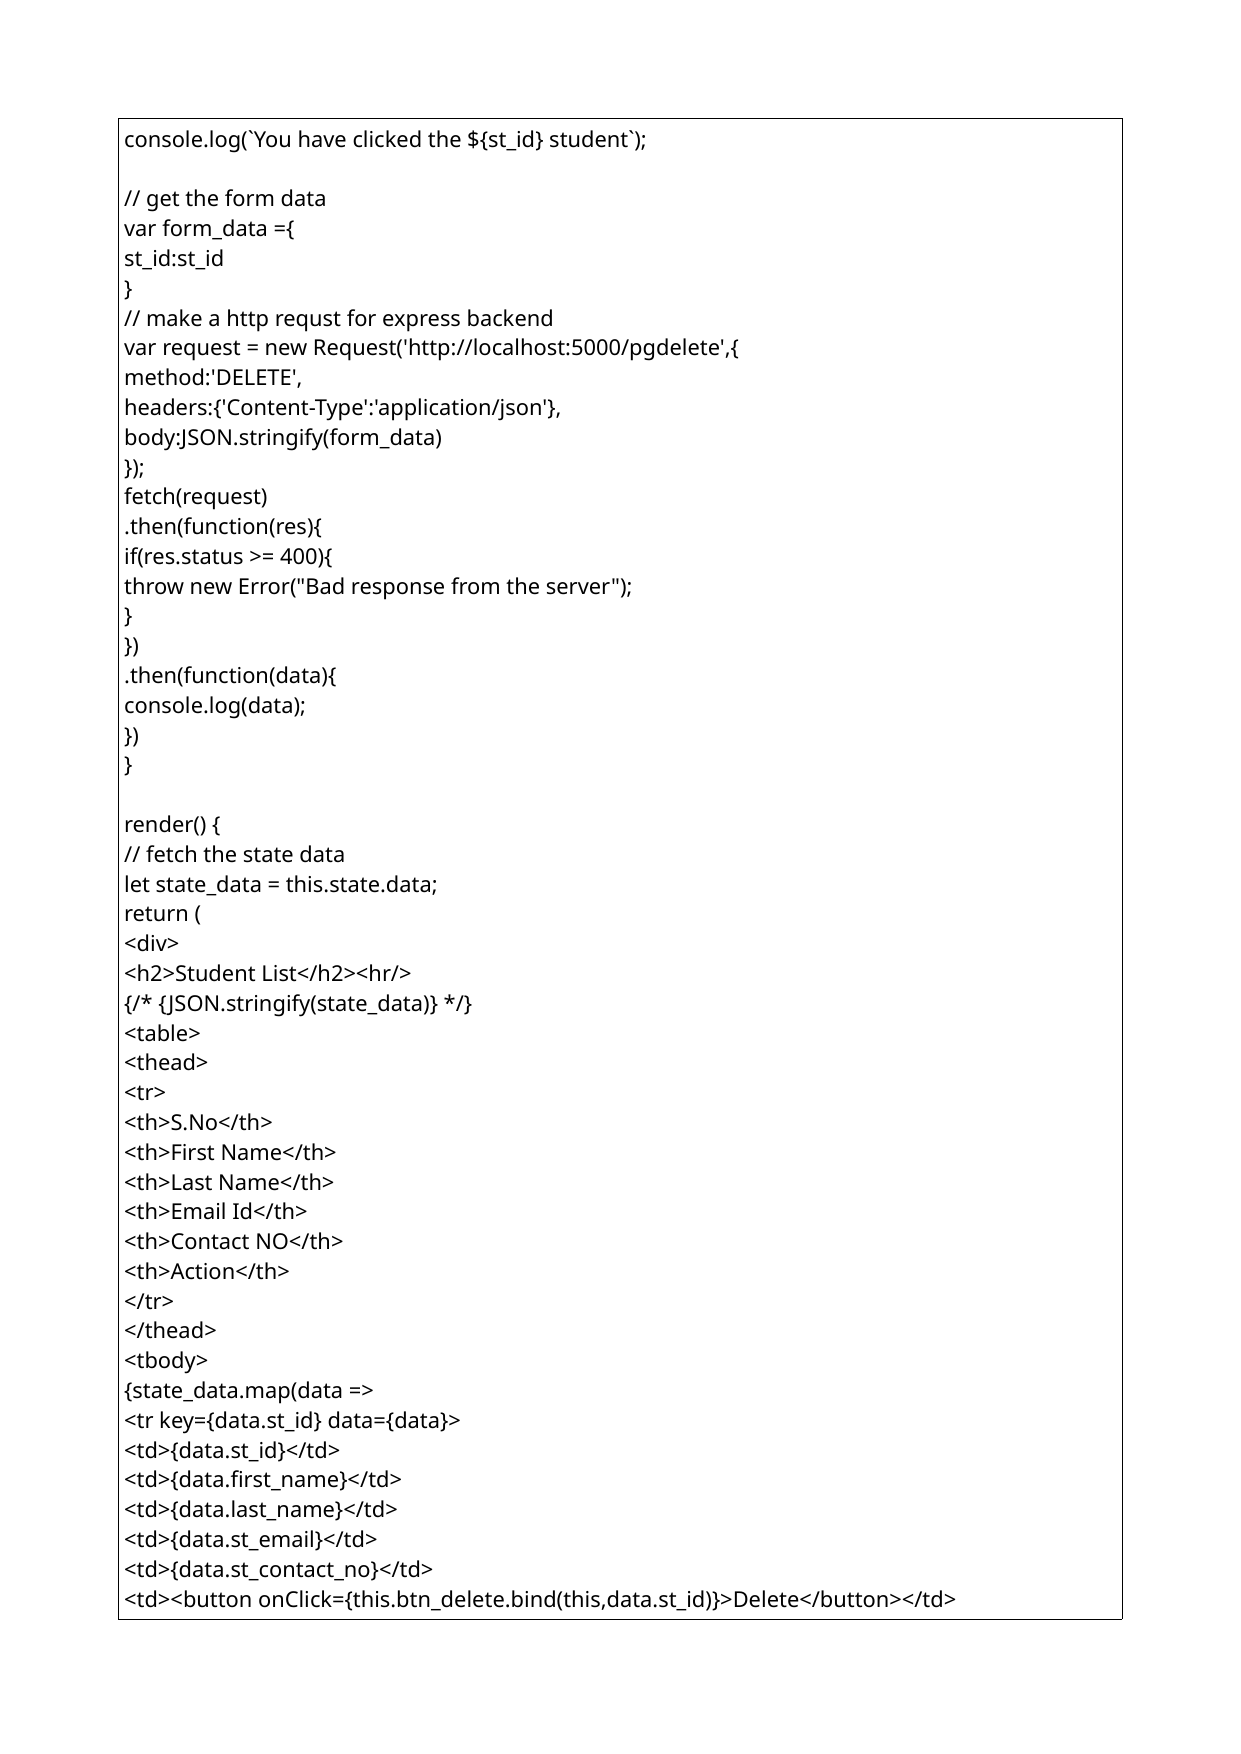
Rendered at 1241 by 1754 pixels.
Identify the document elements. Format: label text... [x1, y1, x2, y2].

table_header console.log(`You have clicked the ${st_id} student`); // get the form data var form_data ={ st_id:st_id } // make a http requst for express backend var request = new Request('http://localhost:5000/pgdelete',{ method:'DELETE', headers:{'Content-Type':'application/json'}, body:JSON.stringify(form_data) }); fetch(request) .then(function(res){ if(res.status >= 400){ throw new Error("Bad response from the server"); } }) .then(function(data){ console.log(data); }) } render() { // fetch the state data let state_data = this.state.data; return ( <div> <h2>Student List</h2><hr/> {/* {JSON.stringify(state_data)} */} <table> <thead> <tr> <th>S.No</th> <th>First Name</th> <th>Last Name</th> <th>Email Id</th> <th>Contact NO</th> <th>Action</th> </tr> </thead> <tbody> {state_data.map(data => <tr key={data.st_id} data={data}> <td>{data.st_id}</td> <td>{data.first_name}</td> <td>{data.last_name}</td> <td>{data.st_email}</td> <td>{data.st_contact_no}</td> <td><button onClick={this.btn_delete.bind(this,data.st_id)}>Delete</button></td> [119, 119, 1122, 1619]
